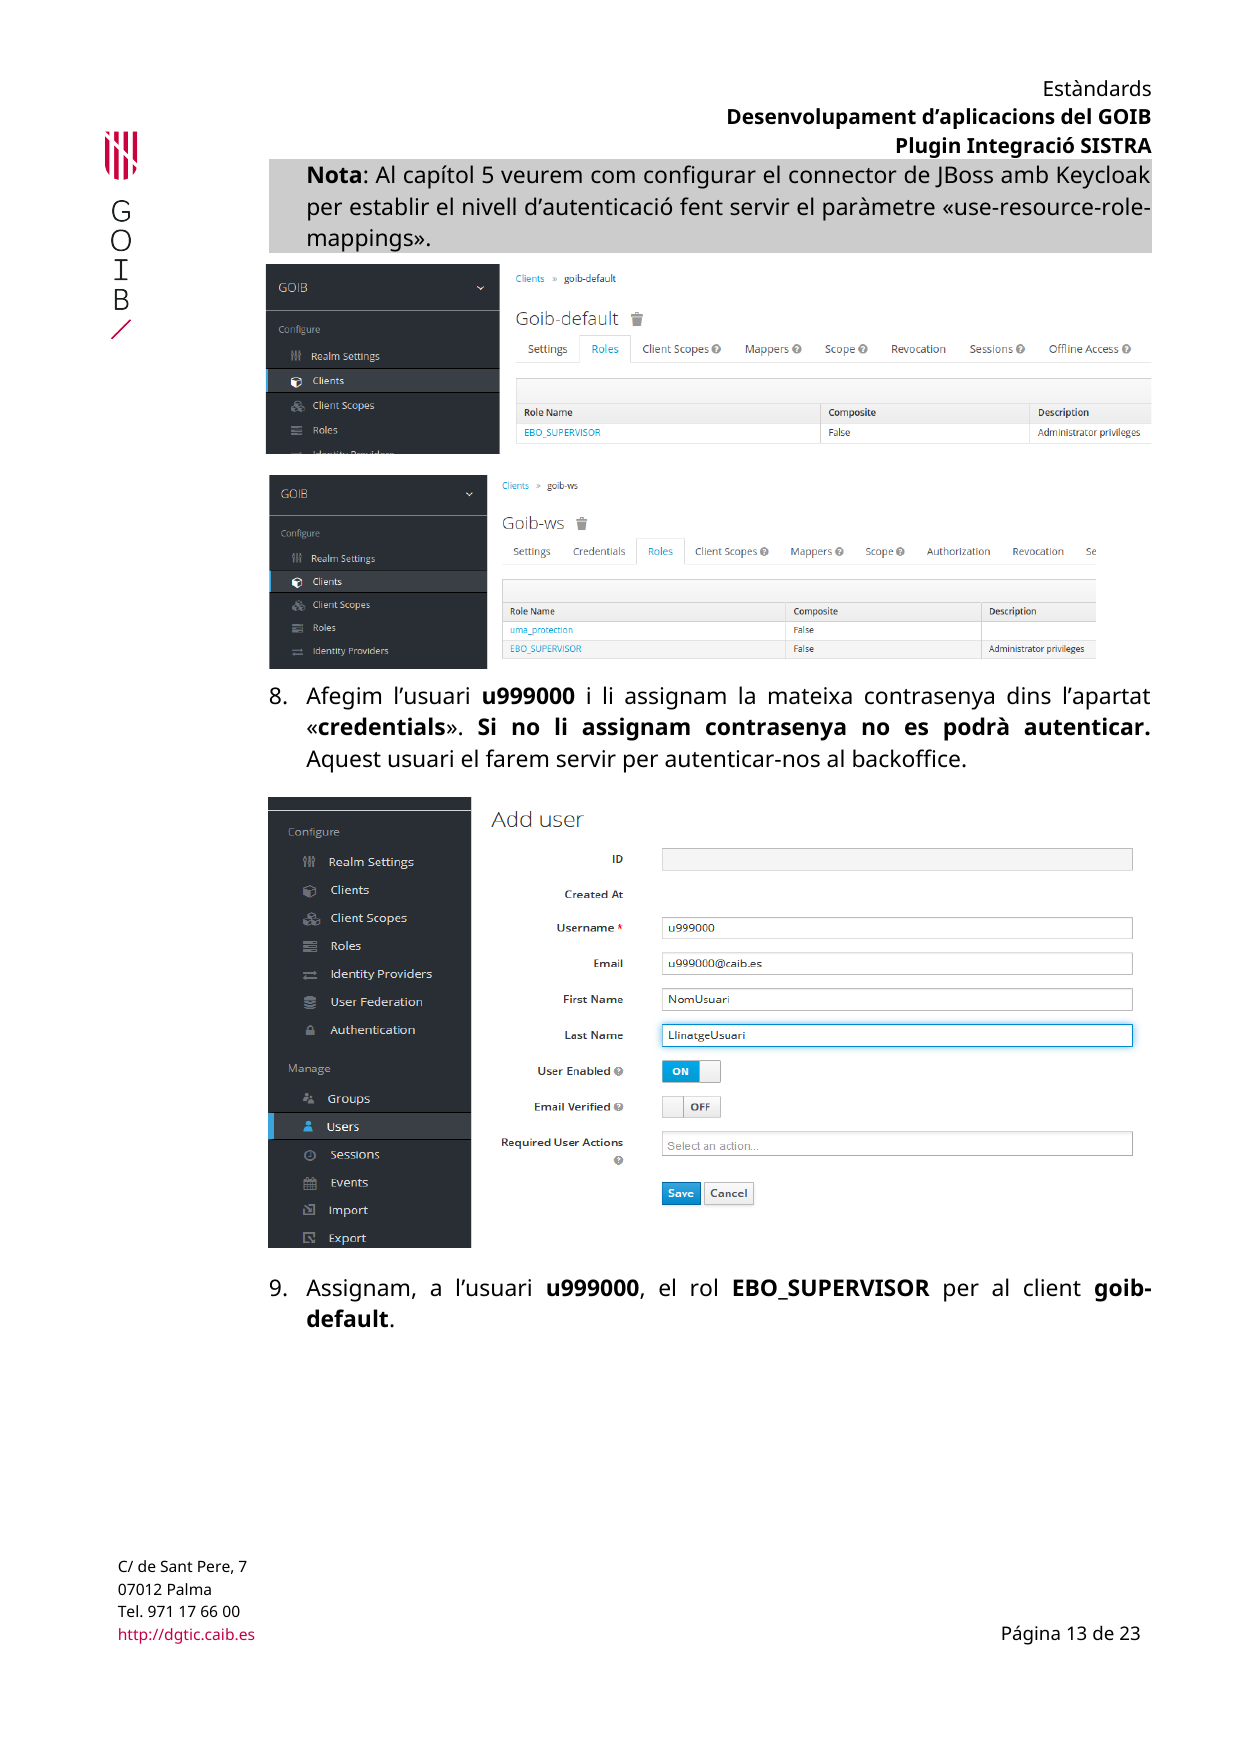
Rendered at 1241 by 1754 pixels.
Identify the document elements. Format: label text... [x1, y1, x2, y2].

list Afegim l’usuari u999000 i li assignam la mateixa contrasenya dins l’apartat «credentials». Si no li assignam contrasenya no es podrà autenticar. Aquest usuari el farem servir per autenticar-nos al backoffice. [269, 454, 1152, 774]
list Assignam, a l’usuari u999000, el rol EBO_SUPERVISOR per al client goib-default. [269, 786, 1152, 1334]
picture [269, 475, 1096, 669]
picture [76, 108, 166, 370]
list Nota: Al capítol 5 veurem com configurar el connector de JBoss amb Keycloak per establir el nivell d’autenticació fent servir el paràmetre «use-resource-role-mappings». [269, 159, 1152, 253]
picture [265, 264, 1152, 454]
picture [268, 797, 1145, 1248]
